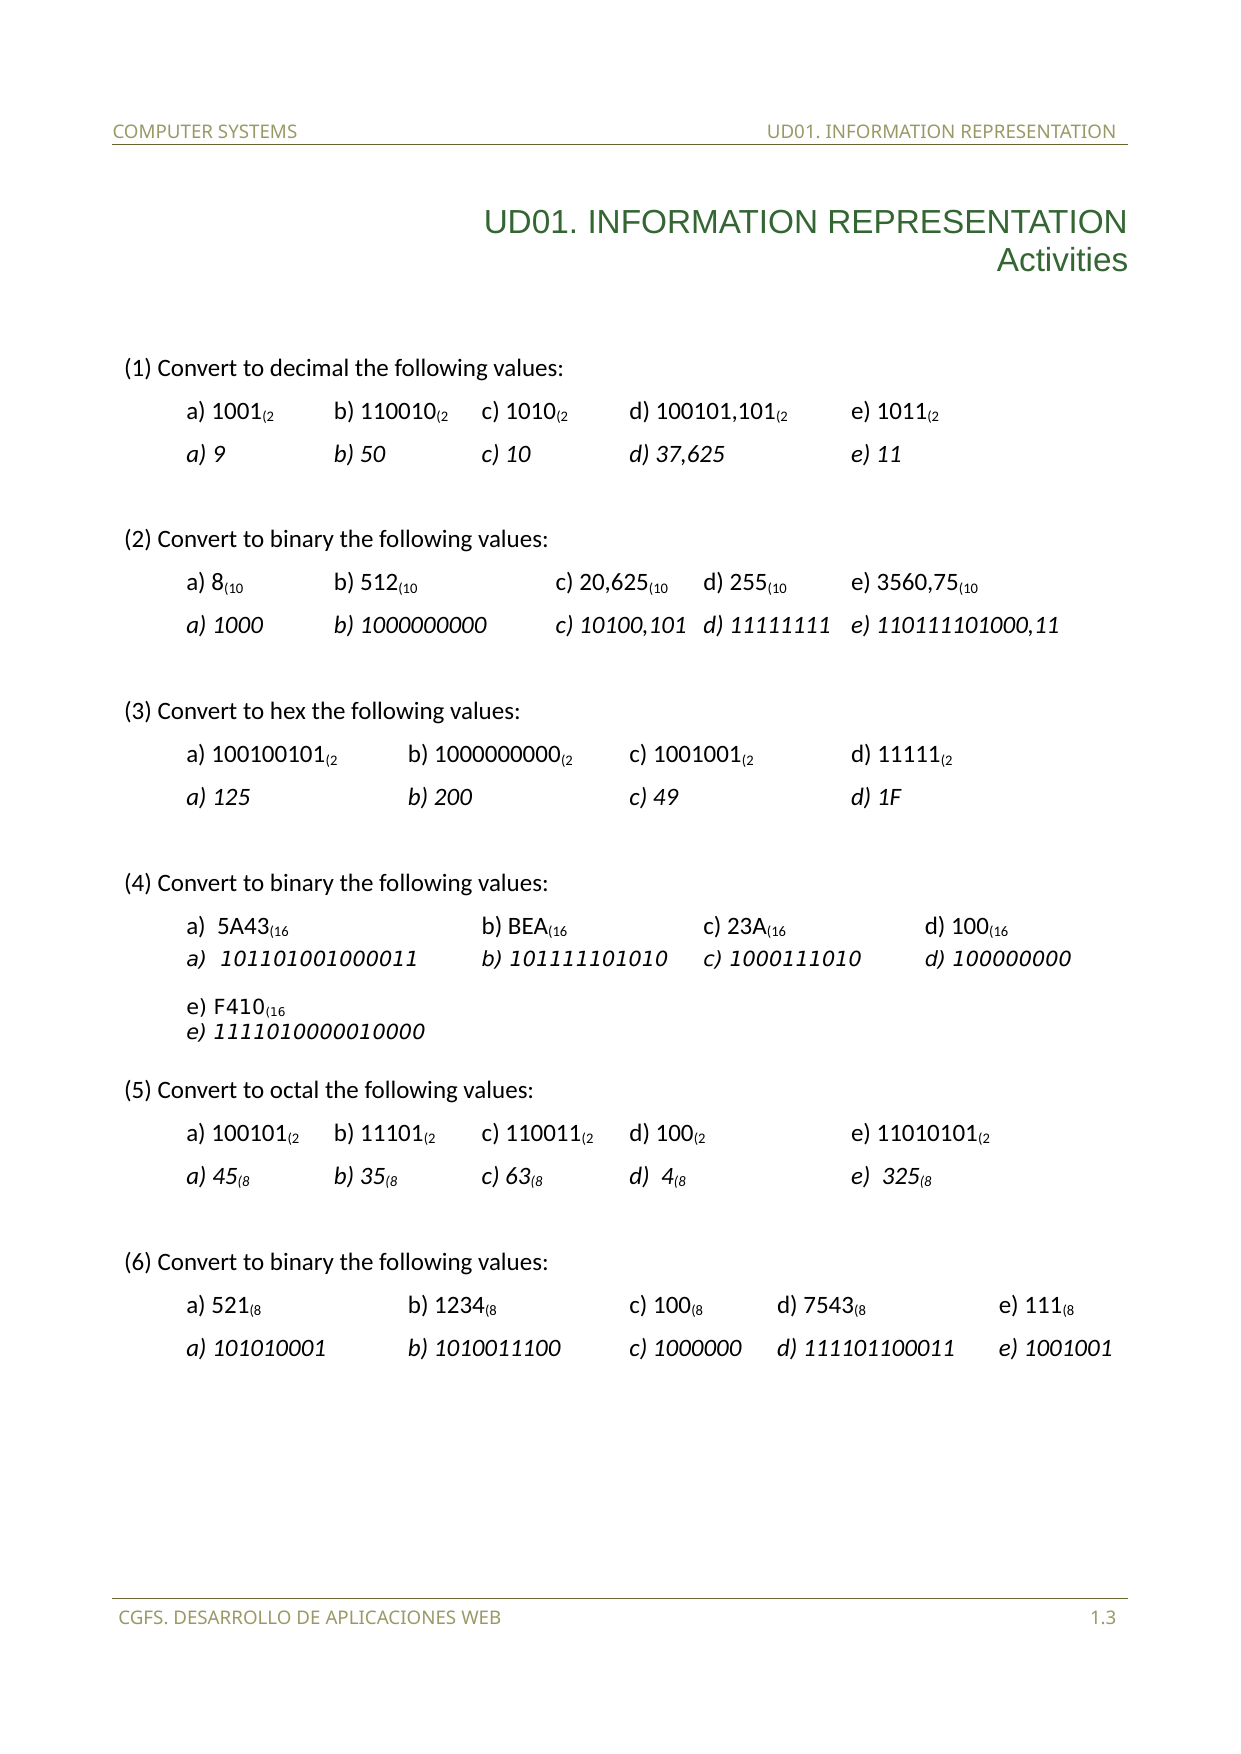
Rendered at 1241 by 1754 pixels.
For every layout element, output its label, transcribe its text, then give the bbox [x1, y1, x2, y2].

text a) 100100101(2 b) 1000000000(2 c) 1001001(2 d) 11111(2 [112, 738, 1128, 769]
text e) F410(16 e) 1111010000010000 [112, 995, 1128, 1044]
text a) 1001(2 b) 110010(2 c) 1010(2 d) 100101,101(2 e) 1011(2 [112, 395, 1128, 425]
text (3) Convert to hex the following values: [112, 695, 1128, 726]
text a) 125 b) 200 c) 49 d) 1F [112, 781, 1128, 812]
text a) 100101(2 b) 11101(2 c) 110011(2 d) 100(2 e) 11010101(2 [112, 1117, 1128, 1148]
text Activities [112, 240, 1128, 279]
text (5) Convert to octal the following values: [112, 1074, 1128, 1105]
text a) 9 b) 50 c) 10 d) 37,625 e) 11 [112, 438, 1128, 468]
text a) 101010001 b) 1010011100 c) 1000000 d) 111101100011 e) 1001001 [112, 1332, 1128, 1362]
text a) 5A43(16 b) BEA(16 c) 23A(16 d) 100(16 [112, 910, 1128, 940]
text a) 45(8 b) 35(8 c) 63(8 d) 4(8 e) 325(8 [112, 1160, 1128, 1191]
text a) 8(10 b) 512(10 c) 20,625(10 d) 255(10 e) 3560,75(10 [112, 567, 1128, 597]
text a) 101101001000011 b) 101111101010 c) 1000111010 d) 100000000 [112, 947, 1128, 971]
text (6) Convert to binary the following values: [112, 1246, 1128, 1276]
text a) 521(8 b) 1234(8 c) 100(8 d) 7543(8 e) 111(8 [112, 1289, 1128, 1319]
text (1) Convert to decimal the following values: [112, 352, 1128, 382]
text (4) Convert to binary the following values: [112, 867, 1128, 897]
text a) 1000 b) 1000000000 c) 10100,101 d) 11111111 e) 110111101000,11 [112, 609, 1128, 640]
text UD01. Information Representation [112, 202, 1128, 240]
text (2) Convert to binary the following values: [112, 524, 1128, 554]
